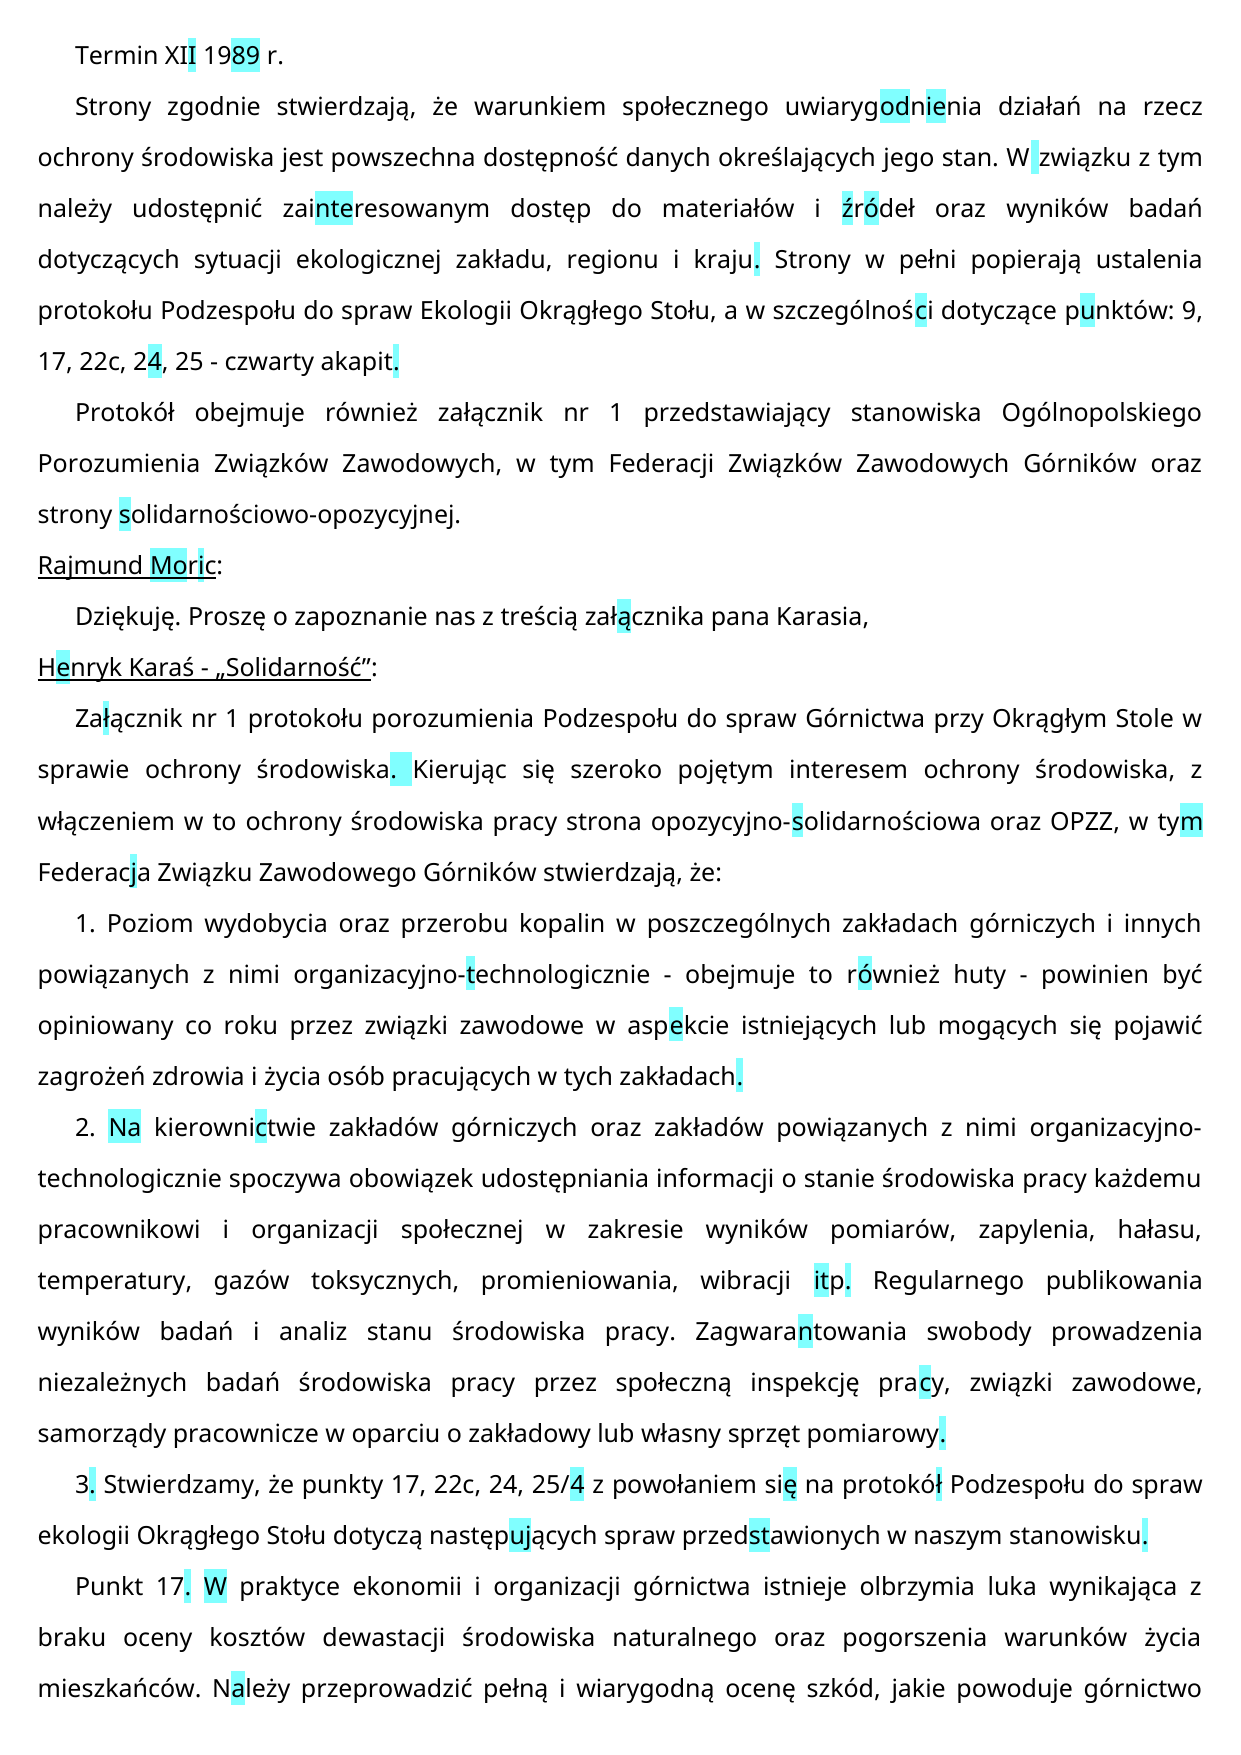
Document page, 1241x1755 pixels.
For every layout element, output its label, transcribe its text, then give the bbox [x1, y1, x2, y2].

text 1. Poziom wydobycia oraz przerobu kopalin w poszczególnych zakładach górniczych i innych powiązanych z nimi organizacyjno-technologicznie - obejmuje to również huty - powinien być opiniowany co roku przez związki zawodowe w aspekcie istniejących lub mogących się pojawić zagrożeń zdrowia i życia osób pracujących w tych zakładach. [37, 905, 1203, 1092]
text Strony zgodnie stwierdzają, że warunkiem społecznego uwiarygodnienia działań na rzecz ochrony środowiska jest powszechna dostępność danych określających jego stan. W związku z tym należy udostępnić zainteresowanym dostęp do materiałów i źródeł oraz wyników badań dotyczących sytuacji ekologicznej zakładu, regionu i kraju. Strony w pełni popierają ustalenia protokołu Podzespołu do spraw Ekologii Okrągłego Stołu, a w szczególności dotyczące punktów: 9, 17, 22c, 24, 25 - czwarty akapit. [37, 88, 1203, 378]
text Dziękuję. Proszę o zapoznanie nas z treścią załącznika pana Karasia, [37, 599, 1203, 633]
text Protokół obejmuje również załącznik nr 1 przedstawiający stanowiska Ogólnopolskiego Porozumienia Związków Zawodowych, w tym Federacji Związków Zawodowych Górników oraz strony solidarnościowo-opozycyjnej. [37, 395, 1203, 531]
text Załącznik nr 1 protokołu porozumienia Podzespołu do spraw Górnictwa przy Okrągłym Stole w sprawie ochrony środowiska. Kierując się szeroko pojętym interesem ochrony środowiska, z włączeniem w to ochrony środowiska pracy strona opozycyjno-solidarnościowa oraz OPZZ, w tym Federacja Związku Zawodowego Górników stwierdzają, że: [37, 701, 1203, 888]
text Termin XII 1989 r. [37, 37, 1203, 72]
text 3. Stwierdzamy, że punkty 17, 22c, 24, 25/4 z powołaniem się na protokół Podzespołu do spraw ekologii Okrągłego Stołu dotyczą następujących spraw przedstawionych w naszym stanowisku. [37, 1467, 1203, 1552]
text Henryk Karaś - „Solidarność”: [37, 650, 1203, 684]
text Punkt 17. W praktyce ekonomii i organizacji górnictwa istnieje olbrzymia luka wynikająca z braku oceny kosztów dewastacji środowiska naturalnego oraz pogorszenia warunków życia mieszkańców. Należy przeprowadzić pełną i wiarygodną ocenę szkód, jakie powoduje górnictwo [37, 1569, 1203, 1705]
text 2. Na kierownictwie zakładów górniczych oraz zakładów powiązanych z nimi organizacyjno-technologicznie spoczywa obowiązek udostępniania informacji o stanie środowiska pracy każdemu pracownikowi i organizacji społecznej w zakresie wyników pomiarów, zapylenia, hałasu, temperatury, gazów toksycznych, promieniowania, wibracji itp. Regularnego publikowania wyników badań i analiz stanu środowiska pracy. Zagwarantowania swobody prowadzenia niezależnych badań środowiska pracy przez społeczną inspekcję pracy, związki zawodowe, samorządy pracownicze w oparciu o zakładowy lub własny sprzęt pomiarowy. [37, 1109, 1203, 1450]
text Rajmund Moric: [37, 548, 1203, 582]
